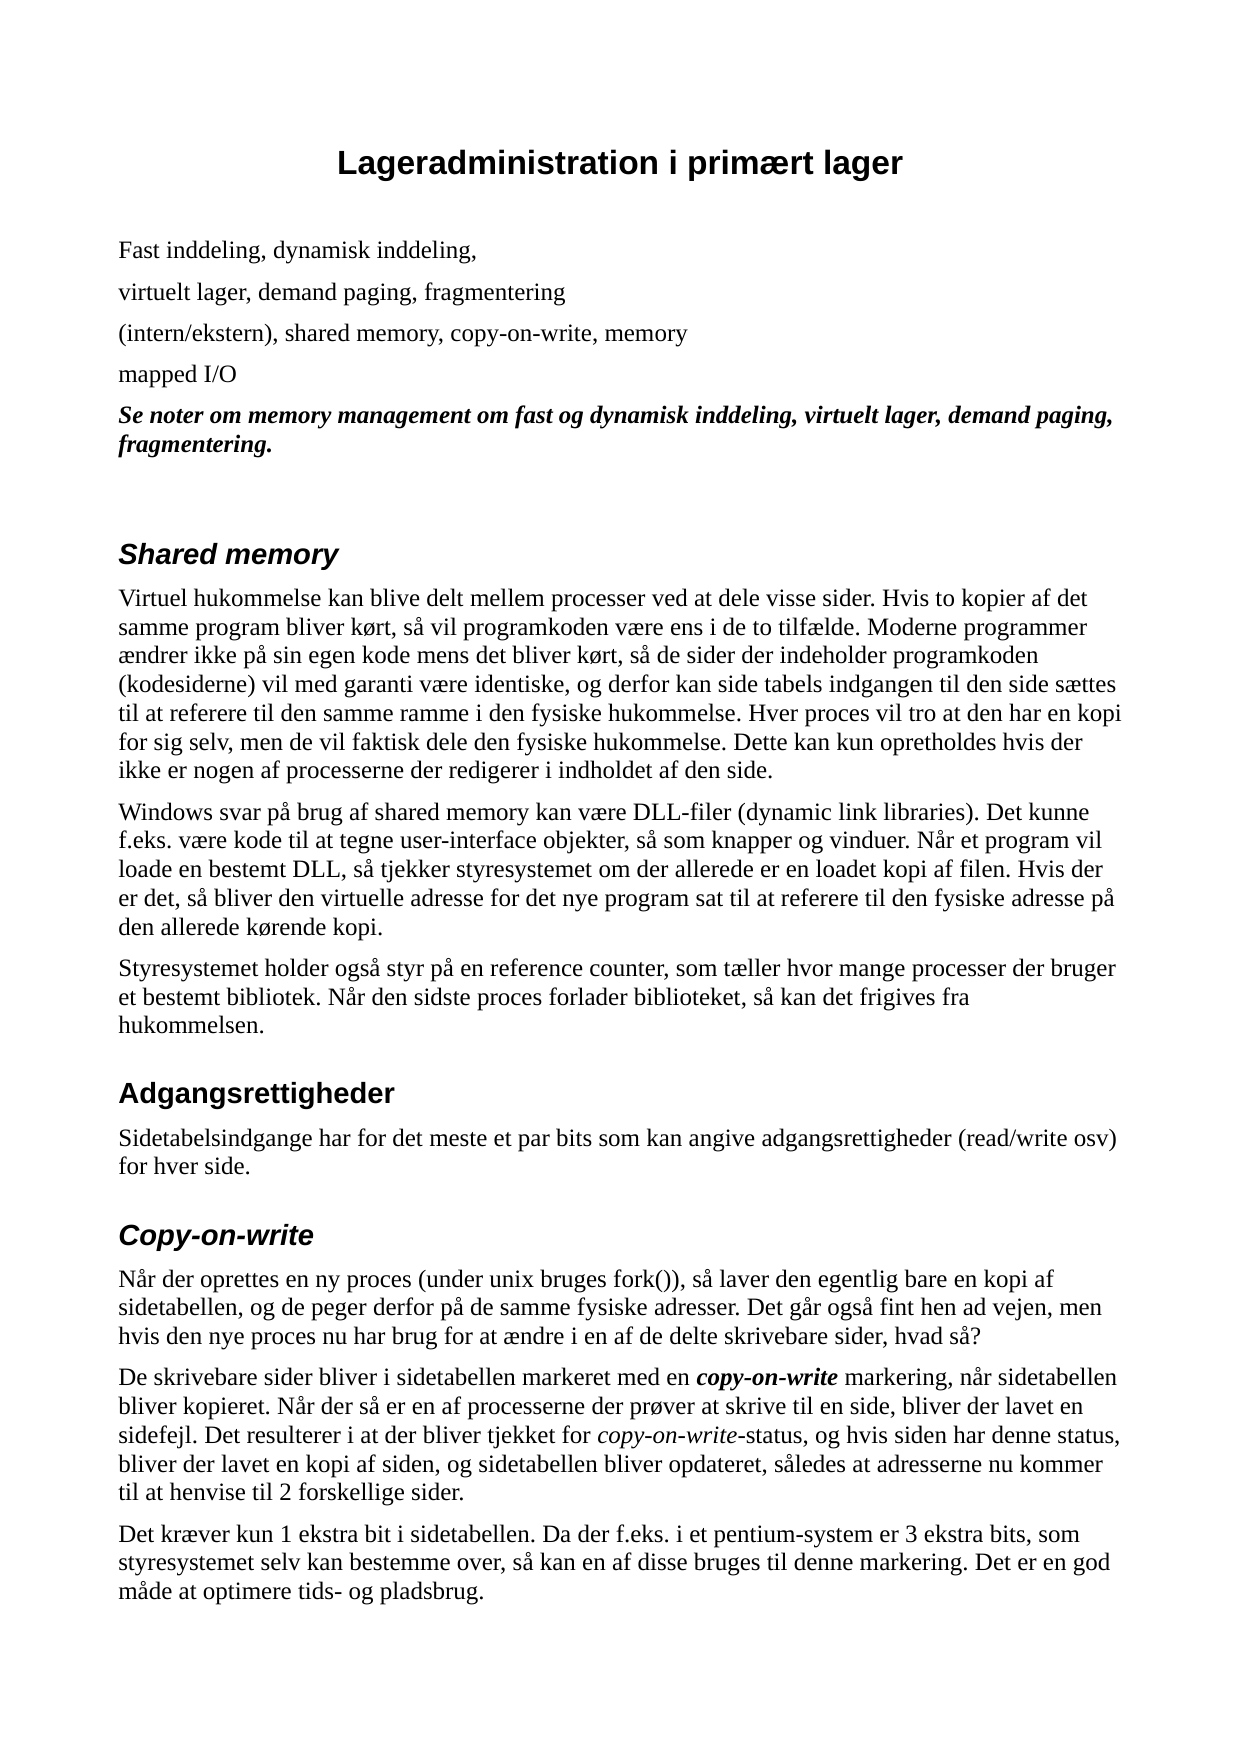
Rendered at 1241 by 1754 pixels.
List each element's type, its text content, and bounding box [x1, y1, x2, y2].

text De skrivebare sider bliver i sidetabellen markeret med en copy-on-write markering, når sidetabellen bliver kopieret. Når der så er en af processerne der prøver at skrive til en side, bliver der lavet en sidefejl. Det resulterer i at der bliver tjekket for copy-on-write-status, og hvis siden har denne status, bliver der lavet en kopi af siden, og sidetabellen bliver opdateret, således at adresserne nu kommer til at henvise til 2 forskellige sider. [118, 1362, 1122, 1506]
text Virtuel hukommelse kan blive delt mellem processer ved at dele visse sider. Hvis to kopier af det samme program bliver kørt, så vil programkoden være ens i de to tilfælde. Moderne programmer ændrer ikke på sin egen kode mens det bliver kørt, så de sider der indeholder programkoden (kodesiderne) vil med garanti være identiske, og derfor kan side tabels indgangen til den side sættes til at referere til den samme ramme i den fysiske hukommelse. Hver proces vil tro at den har en kopi for sig selv, men de vil faktisk dele den fysiske hukommelse. Dette kan kun opretholdes hvis der ikke er nogen af processerne der redigerer i indholdet af den side. [118, 583, 1122, 784]
text mapped I/O [118, 359, 1122, 388]
subtitle Shared memory [118, 537, 1122, 570]
text Windows svar på brug af shared memory kan være DLL-filer (dynamic link libraries). Det kunne f.eks. være kode til at tegne user-interface objekter, så som knapper og vinduer. Når et program vil loade en bestemt DLL, så tjekker styresystemet om der allerede er en loadet kopi af filen. Hvis der er det, så bliver den virtuelle adresse for det nye program sat til at referere til den fysiske adresse på den allerede kørende kopi. [118, 797, 1122, 940]
subtitle Copy-on-write [118, 1218, 1122, 1251]
text Se noter om memory management om fast og dynamisk inddeling, virtuelt lager, demand paging, fragmentering. [118, 401, 1122, 458]
text Fast inddeling, dynamisk inddeling, [118, 236, 1122, 264]
text Når der oprettes en ny proces (under unix bruges fork()), så laver den egentlig bare en kopi af sidetabellen, og de peger derfor på de samme fysiske adresser. Det går også fint hen ad vejen, men hvis den nye proces nu har brug for at ændre i en af de delte skrivebare sider, hvad så? [118, 1264, 1122, 1350]
text Det kræver kun 1 ekstra bit i sidetabellen. Da der f.eks. i et pentium-system er 3 ekstra bits, som styresystemet selv kan bestemme over, så kan en af disse bruges til denne markering. Det er en god måde at optimere tids- og pladsbrug. [118, 1519, 1122, 1605]
text virtuelt lager, demand paging, fragmentering [118, 277, 1122, 306]
text Sidetabelsindgange har for det meste et par bits som kan angive adgangsrettigheder (read/write osv) for hver side. [118, 1123, 1122, 1180]
subtitle Adgangsrettigheder [118, 1077, 1122, 1110]
subtitle Lageradministration i primært lager [118, 143, 1122, 182]
text Styresystemet holder også styr på en reference counter, som tæller hvor mange processer der bruger et bestemt bibliotek. Når den sidste proces forlader biblioteket, så kan det frigives fra hukommelsen. [118, 953, 1122, 1039]
text (intern/ekstern), shared memory, copy-on-write, memory [118, 318, 1122, 347]
